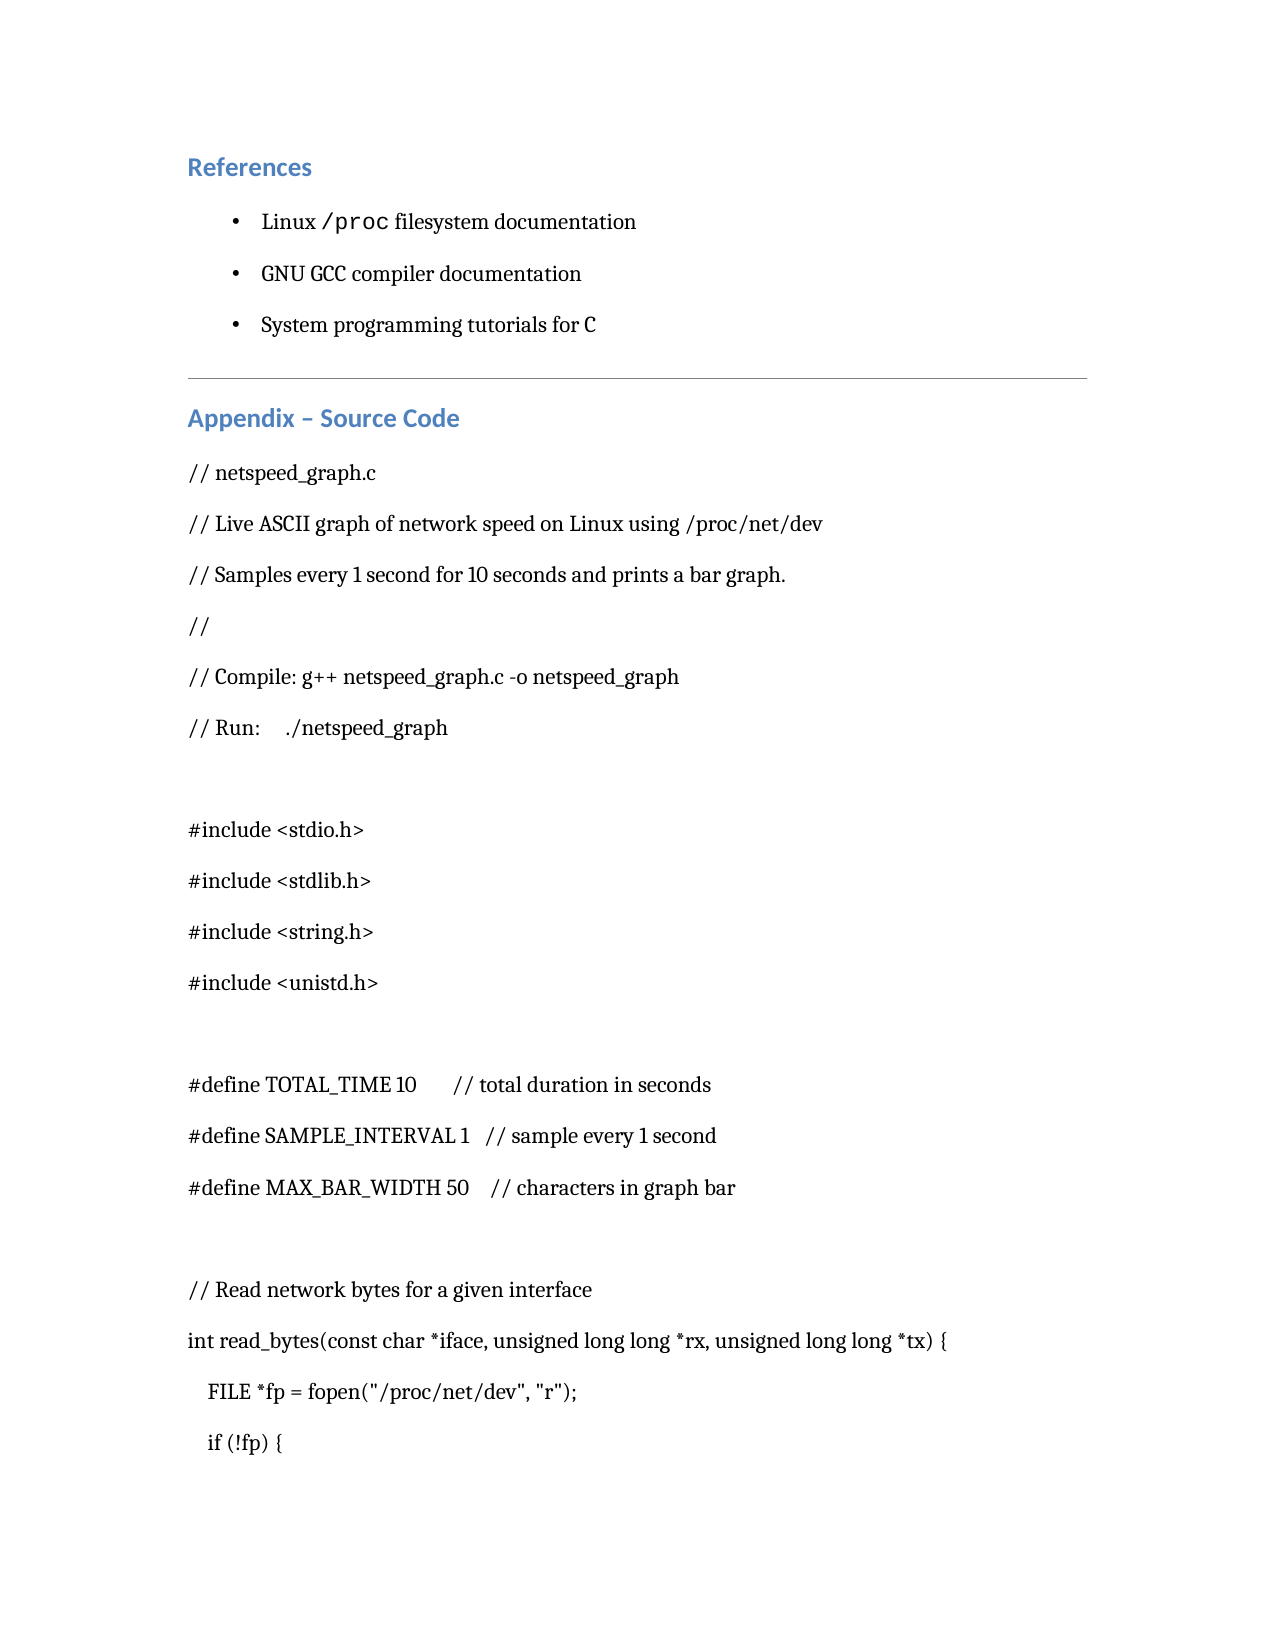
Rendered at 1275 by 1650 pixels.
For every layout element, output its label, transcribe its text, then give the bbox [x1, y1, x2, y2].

text #define TOTAL_TIME 10 // total duration in seconds [187, 1072, 1087, 1098]
text #include <unistd.h> [187, 970, 1087, 996]
list GNU GCC compiler documentation [232, 261, 1087, 287]
text // Live ASCII graph of network speed on Linux using /proc/net/dev [187, 511, 1087, 537]
text if (!fp) { [187, 1429, 1087, 1456]
text // Samples every 1 second for 10 seconds and prints a bar graph. [187, 562, 1087, 588]
text // Compile: g++ netspeed_graph.c -o netspeed_graph [187, 664, 1087, 690]
text // Read network bytes for a given interface [187, 1276, 1087, 1303]
subtitle References [187, 150, 1087, 183]
text #include <stdio.h> [187, 817, 1087, 843]
text // [187, 613, 1087, 639]
text #define SAMPLE_INTERVAL 1 // sample every 1 second [187, 1123, 1087, 1149]
text #define MAX_BAR_WIDTH 50 // characters in graph bar [187, 1174, 1087, 1201]
text FILE *fp = fopen("/proc/net/dev", "r"); [187, 1378, 1087, 1405]
list Linux /proc filesystem documentation [232, 209, 1087, 236]
text int read_bytes(const char *iface, unsigned long long *rx, unsigned long long *tx) { [187, 1327, 1087, 1354]
text // Run: ./netspeed_graph [187, 715, 1087, 741]
text // netspeed_graph.c [187, 460, 1087, 486]
text #include <string.h> [187, 919, 1087, 945]
text #include <stdlib.h> [187, 868, 1087, 894]
list System programming tutorials for C [232, 312, 1087, 338]
subtitle Appendix – Source Code [187, 401, 1087, 434]
